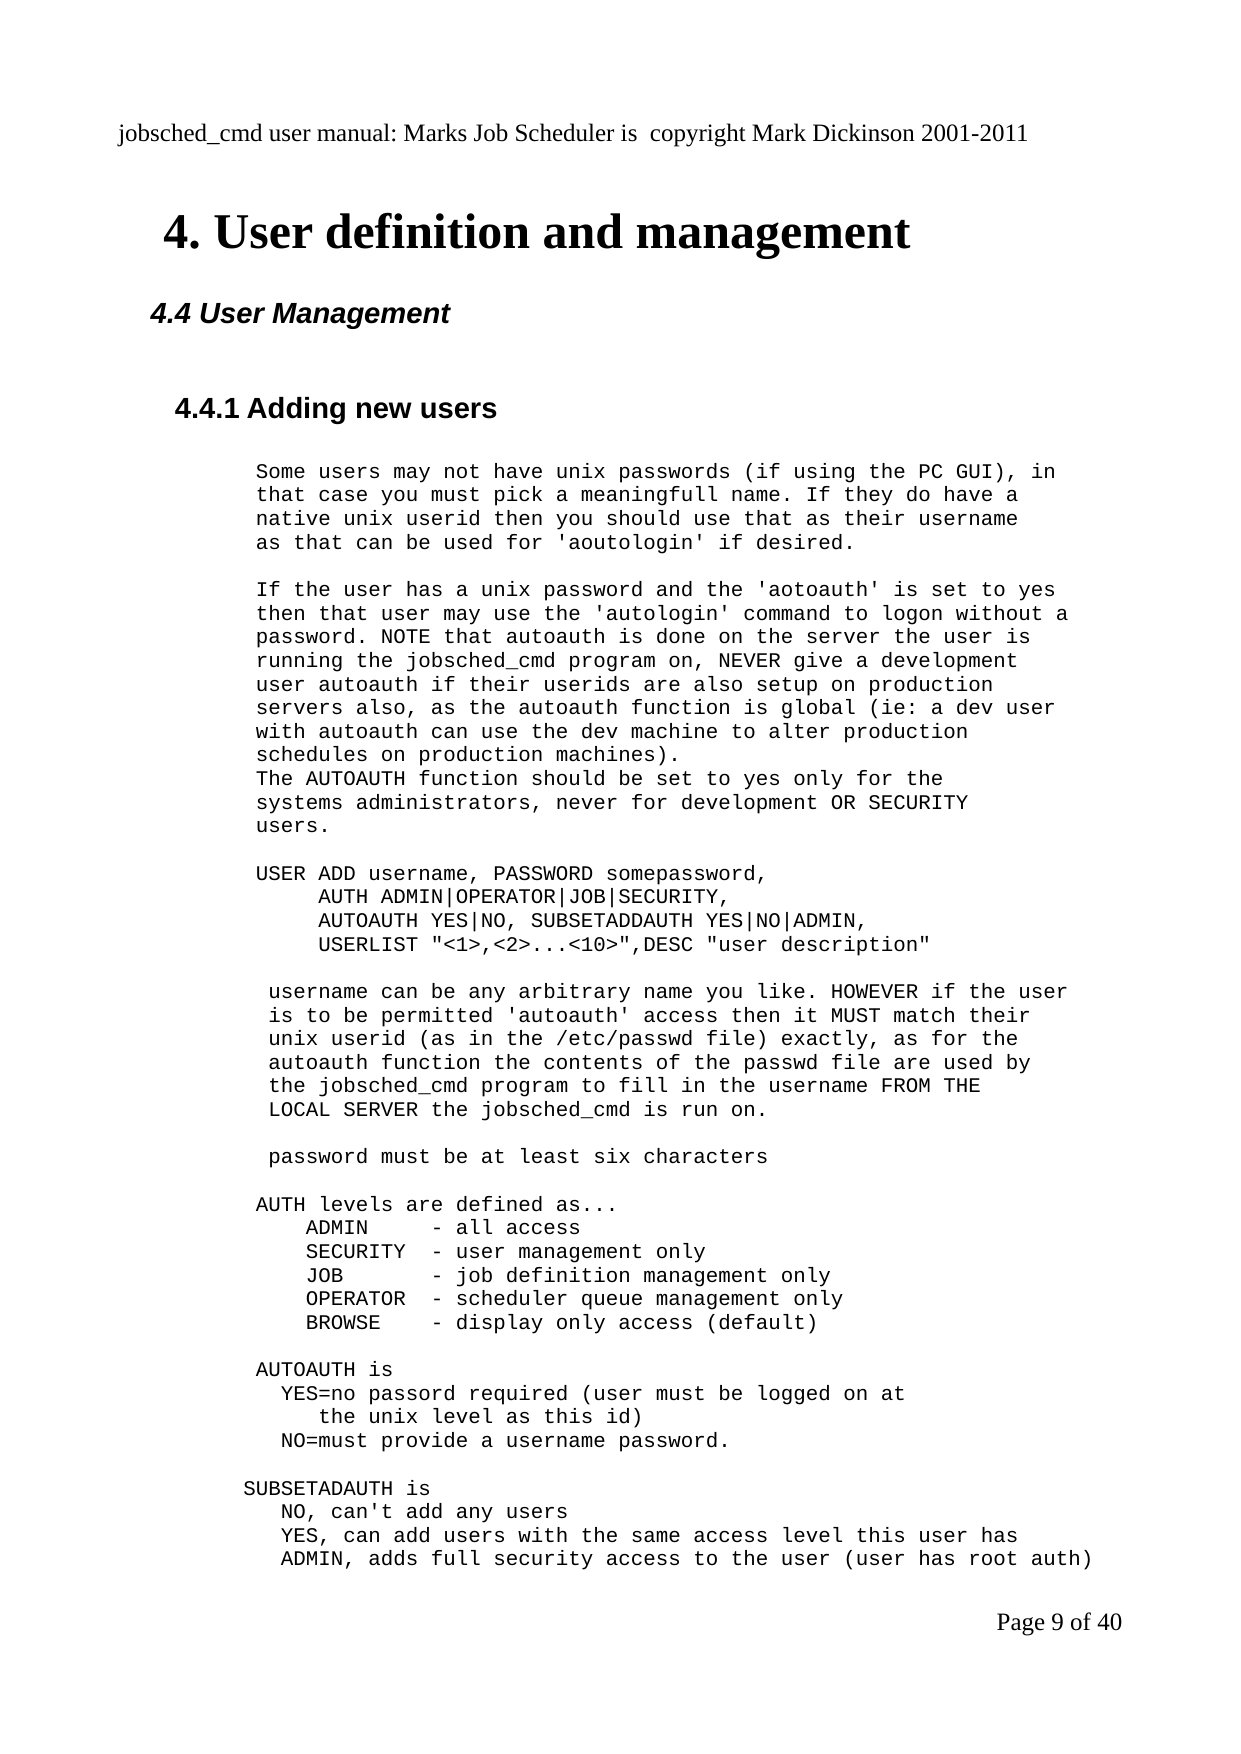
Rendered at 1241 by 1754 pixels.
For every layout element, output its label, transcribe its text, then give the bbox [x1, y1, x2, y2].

text schedules on production machines). [118, 744, 1122, 768]
text AUTOAUTH is [118, 1359, 1122, 1383]
text servers also, as the autoauth function is global (ie: a dev user [118, 697, 1122, 721]
text USER ADD username, PASSWORD somepassword, [118, 863, 1122, 886]
text YES=no passord required (user must be logged on at [118, 1383, 1122, 1407]
text AUTH levels are defined as... [118, 1194, 1122, 1217]
text BROWSE - display only access (default) [118, 1312, 1122, 1336]
text password must be at least six characters [118, 1146, 1122, 1170]
text OPERATOR - scheduler queue management only [118, 1288, 1122, 1312]
text SECURITY - user management only [118, 1241, 1122, 1265]
text unix userid (as in the /etc/passwd file) exactly, as for the [118, 1028, 1122, 1052]
text ADMIN, adds full security access to the user (user has root auth) [118, 1548, 1122, 1572]
text JOB - job definition management only [118, 1265, 1122, 1288]
subtitle 4.4 User Management [118, 296, 1122, 330]
text running the jobsched_cmd program on, NEVER give a development [118, 650, 1122, 673]
text NO=must provide a username password. [118, 1430, 1122, 1454]
text as that can be used for 'aoutologin' if desired. [118, 532, 1122, 555]
text systems administrators, never for development OR SECURITY [118, 792, 1122, 815]
text If the user has a unix password and the 'aotoauth' is set to yes [118, 579, 1122, 603]
text Some users may not have unix passwords (if using the PC GUI), in [118, 461, 1122, 484]
text users. [118, 815, 1122, 839]
text native unix userid then you should use that as their username [118, 508, 1122, 532]
text AUTH ADMIN|OPERATOR|JOB|SECURITY, [118, 886, 1122, 910]
text user autoauth if their userids are also setup on production [118, 673, 1122, 697]
text is to be permitted 'autoauth' access then it MUST match their [118, 1004, 1122, 1028]
subtitle 4.4.1 Adding new users [118, 391, 1122, 424]
text YES, can add users with the same access level this user has [118, 1525, 1122, 1548]
text password. NOTE that autoauth is done on the server the user is [118, 626, 1122, 650]
text LOCAL SERVER the jobsched_cmd is run on. [118, 1099, 1122, 1123]
text The AUTOAUTH function should be set to yes only for the [118, 768, 1122, 792]
text that case you must pick a meaningfull name. If they do have a [118, 484, 1122, 508]
text username can be any arbitrary name you like. HOWEVER if the user [118, 981, 1122, 1004]
text with autoauth can use the dev machine to alter production [118, 721, 1122, 744]
text the unix level as this id) [118, 1407, 1122, 1430]
text autoauth function the contents of the passwd file are used by [118, 1052, 1122, 1076]
text NO, can't add any users [118, 1501, 1122, 1525]
text the jobsched_cmd program to fill in the username FROM THE [118, 1076, 1122, 1099]
text SUBSETADAUTH is [118, 1477, 1122, 1501]
text AUTOAUTH YES|NO, SUBSETADDAUTH YES|NO|ADMIN, [118, 910, 1122, 934]
text ADMIN - all access [118, 1217, 1122, 1241]
text then that user may use the 'autologin' command to logon without a [118, 603, 1122, 626]
subtitle 4. User definition and management [118, 201, 1122, 259]
text USERLIST "<1>,<2>...<10>",DESC "user description" [118, 934, 1122, 957]
